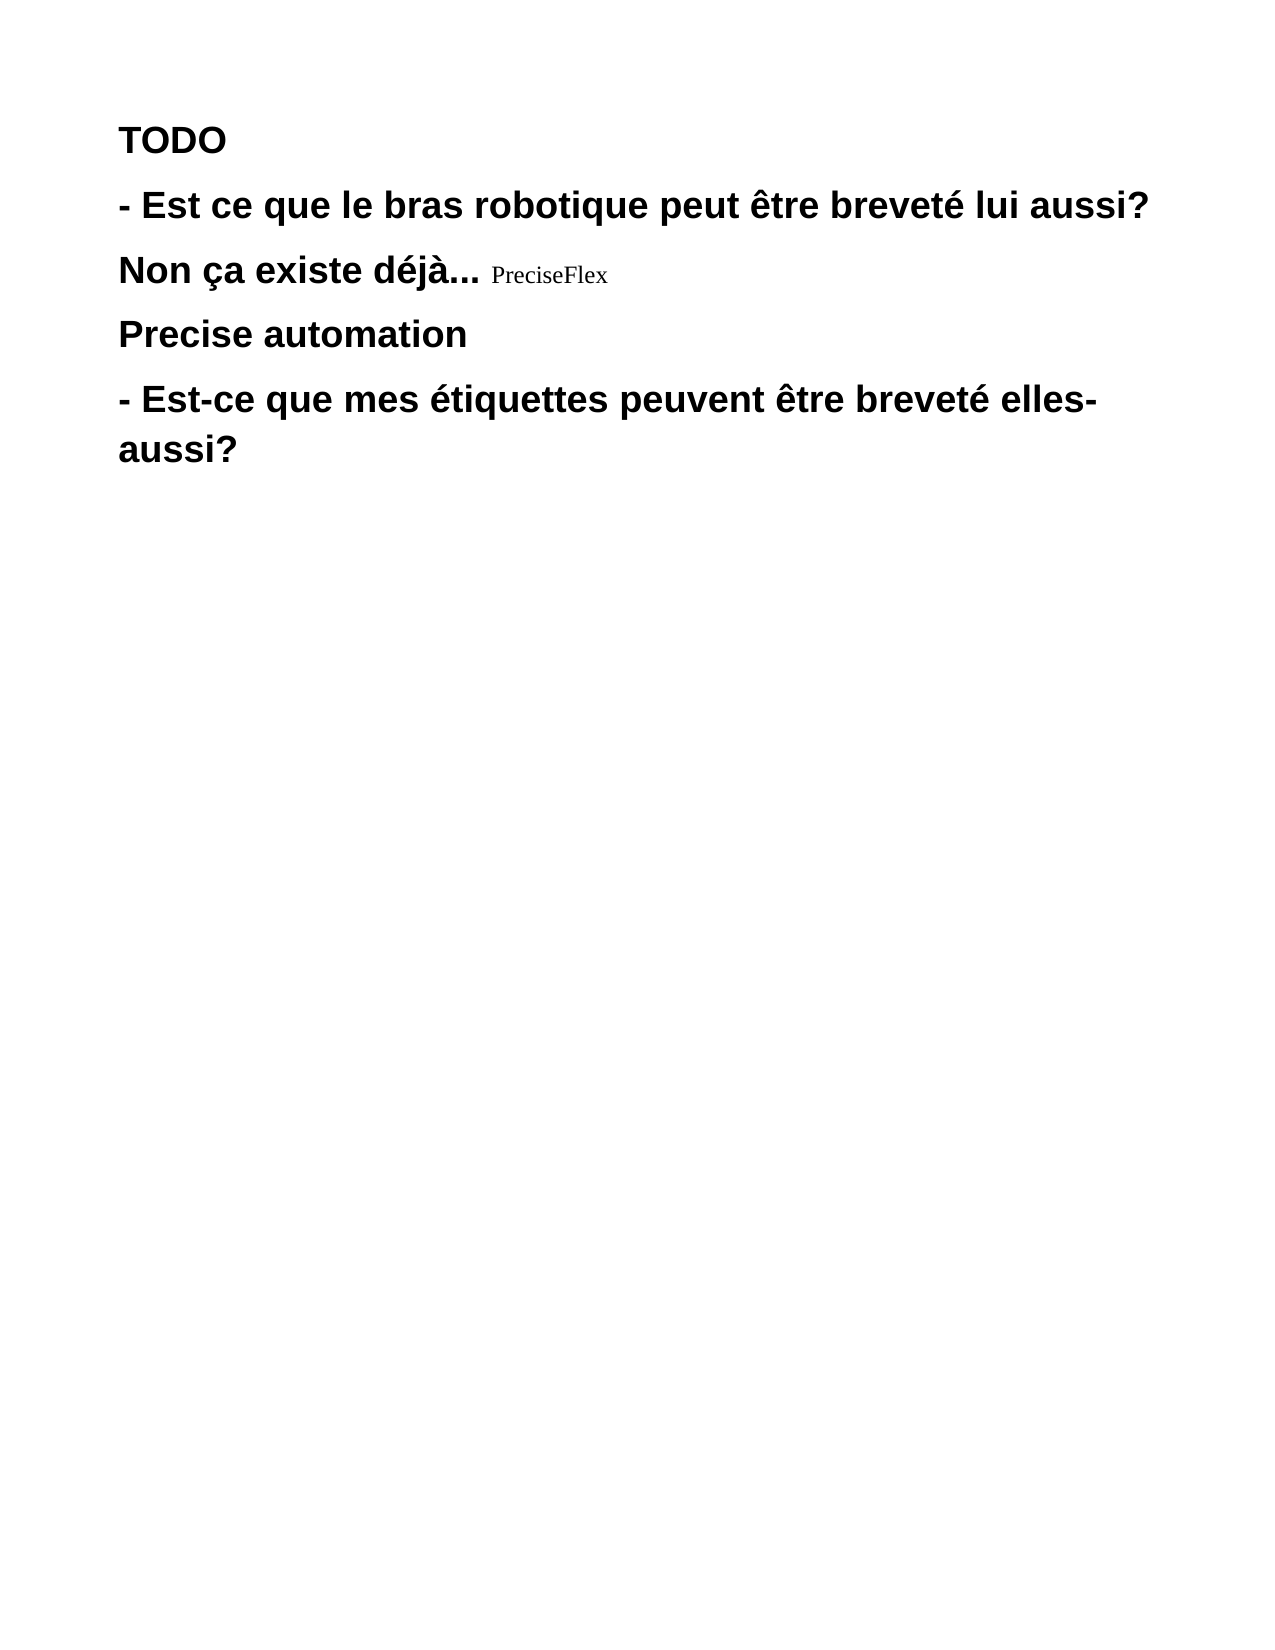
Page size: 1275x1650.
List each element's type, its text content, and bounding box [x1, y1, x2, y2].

subtitle - Est-ce que mes étiquettes peuvent être breveté elles-aussi? [118, 377, 1157, 471]
subtitle Non ça existe déjà... PreciseFlex [118, 247, 1157, 291]
subtitle - Est ce que le bras robotique peut être breveté lui aussi? [118, 183, 1157, 226]
subtitle Precise automation [118, 312, 1157, 356]
subtitle TODO [118, 118, 1157, 162]
